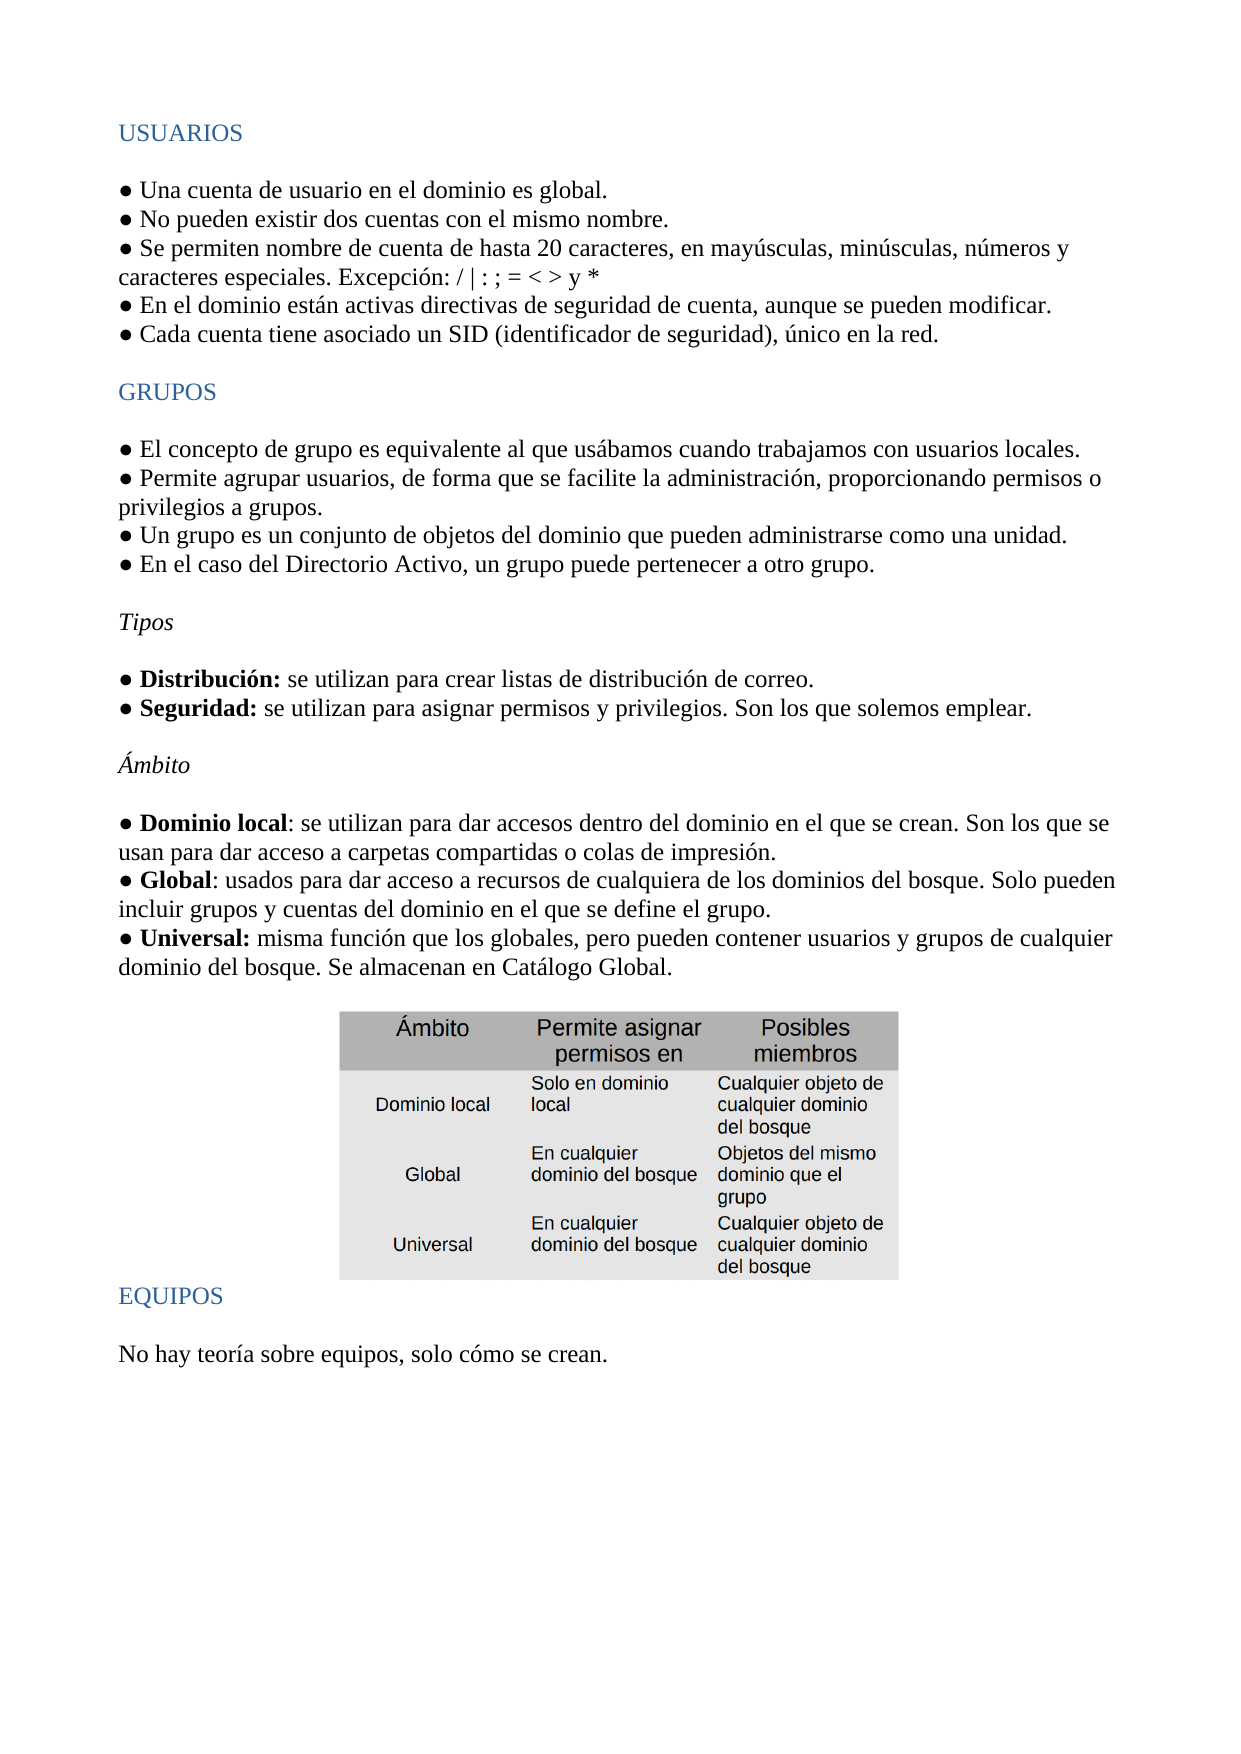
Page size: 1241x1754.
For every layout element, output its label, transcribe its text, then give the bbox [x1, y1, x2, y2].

text ● Distribución: se utilizan para crear listas de distribución de correo. [118, 664, 1122, 693]
text ● Se permiten nombre de cuenta de hasta 20 caracteres, en mayúsculas, minúsculas, números y caracteres especiales. Excepción: / | : ; = < > y * [118, 233, 1122, 291]
text USUARIOS [118, 118, 1122, 147]
picture [337, 1009, 903, 1282]
text ● Seguridad: se utilizan para asignar permisos y privilegios. Son los que solemos emplear. [118, 693, 1122, 722]
text ● En el caso del Directorio Activo, un grupo puede pertenecer a otro grupo. [118, 549, 1122, 578]
text ● Universal: misma función que los globales, pero pueden contener usuarios y grupos de cualquier dominio del bosque. Se almacenan en Catálogo Global. [118, 923, 1122, 981]
text GRUPOS [118, 377, 1122, 406]
text EQUIPOS [118, 1009, 1122, 1310]
text ● En el dominio están activas directivas de seguridad de cuenta, aunque se pueden modificar. [118, 291, 1122, 319]
text ● Cada cuenta tiene asociado un SID (identificador de seguridad), único en la red. [118, 319, 1122, 348]
text Tipos [118, 607, 1122, 636]
text ● No pueden existir dos cuentas con el mismo nombre. [118, 204, 1122, 233]
text ● Una cuenta de usuario en el dominio es global. [118, 176, 1122, 204]
text No hay teoría sobre equipos, solo cómo se crean. [118, 1339, 1122, 1367]
text ● Un grupo es un conjunto de objetos del dominio que pueden administrarse como una unidad. [118, 521, 1122, 549]
text ● El concepto de grupo es equivalente al que usábamos cuando trabajamos con usuarios locales. [118, 434, 1122, 463]
text ● Permite agrupar usuarios, de forma que se facilite la administración, proporcionando permisos o privilegios a grupos. [118, 463, 1122, 521]
text ● Dominio local: se utilizan para dar accesos dentro del dominio en el que se crean. Son los que se usan para dar acceso a carpetas compartidas o colas de impresión. [118, 808, 1122, 866]
text Ámbito [118, 751, 1122, 779]
text ● Global: usados para dar acceso a recursos de cualquiera de los dominios del bosque. Solo pueden incluir grupos y cuentas del dominio en el que se define el grupo. [118, 866, 1122, 923]
